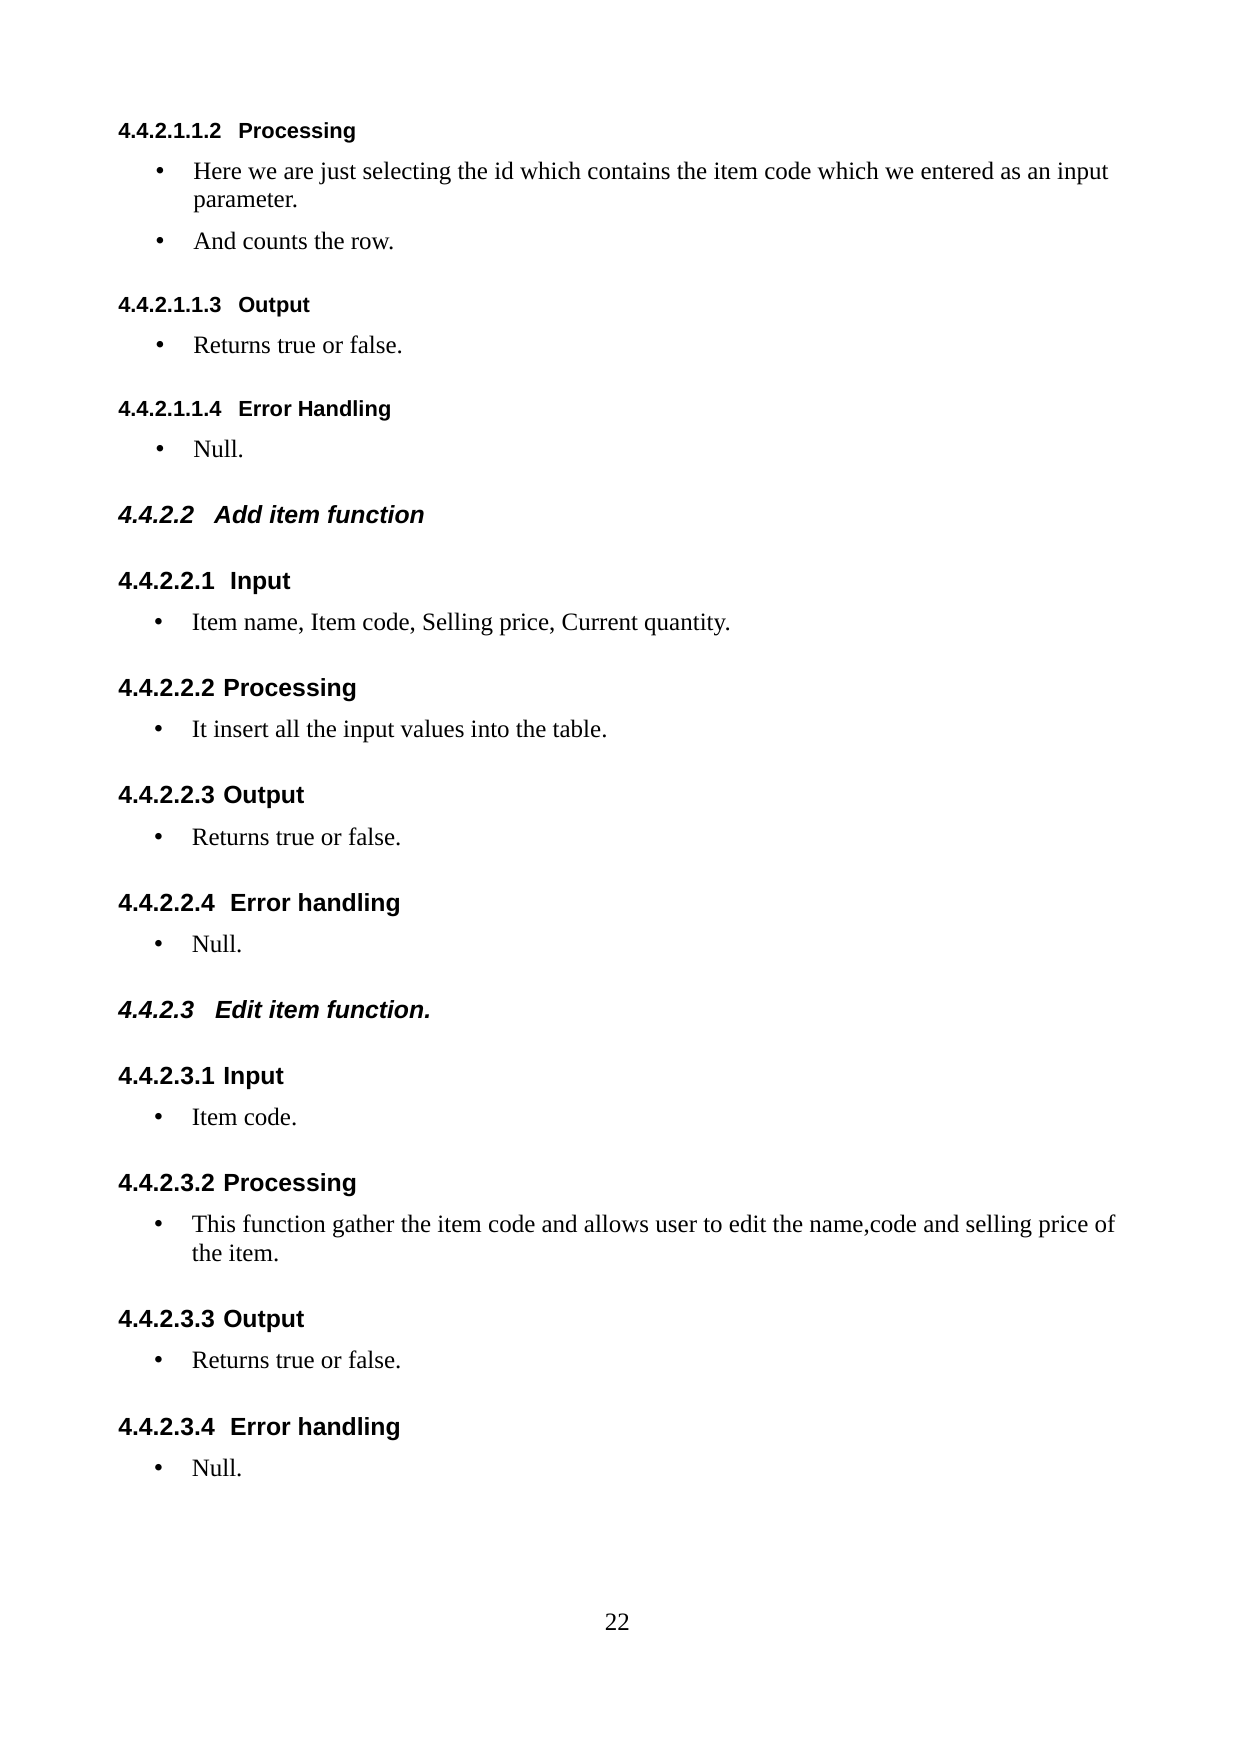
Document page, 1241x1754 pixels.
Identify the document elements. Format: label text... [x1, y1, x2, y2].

list Item name, Item code, Selling price, Current quantity. [154, 607, 1122, 636]
list Null. [154, 1453, 1122, 1482]
list And counts the row. [156, 226, 1122, 254]
subtitle Output [118, 1304, 1122, 1333]
subtitle Error handling [118, 1412, 1122, 1440]
subtitle Input [118, 566, 1122, 594]
list Null. [156, 434, 1122, 462]
list Returns true or false. [154, 1346, 1122, 1374]
list It insert all the input values into the table. [154, 714, 1122, 743]
subtitle Error Handling [118, 396, 1122, 421]
subtitle Output [118, 781, 1122, 809]
list Returns true or false. [156, 330, 1122, 358]
list Here we are just selecting the id which contains the item code which we entered as an input parameter. [156, 156, 1122, 213]
subtitle Error handling [118, 888, 1122, 916]
list Item code. [154, 1102, 1122, 1131]
subtitle Processing [118, 673, 1122, 702]
list Null. [154, 929, 1122, 958]
subtitle Output [118, 292, 1122, 317]
subtitle Input [118, 1061, 1122, 1090]
list Returns true or false. [154, 822, 1122, 850]
subtitle Edit item function. [118, 995, 1122, 1024]
subtitle Processing [118, 118, 1122, 143]
subtitle Add item function [118, 500, 1122, 528]
list This function gather the item code and allows user to edit the name,code and selling price of the item. [154, 1209, 1122, 1267]
subtitle Processing [118, 1168, 1122, 1197]
